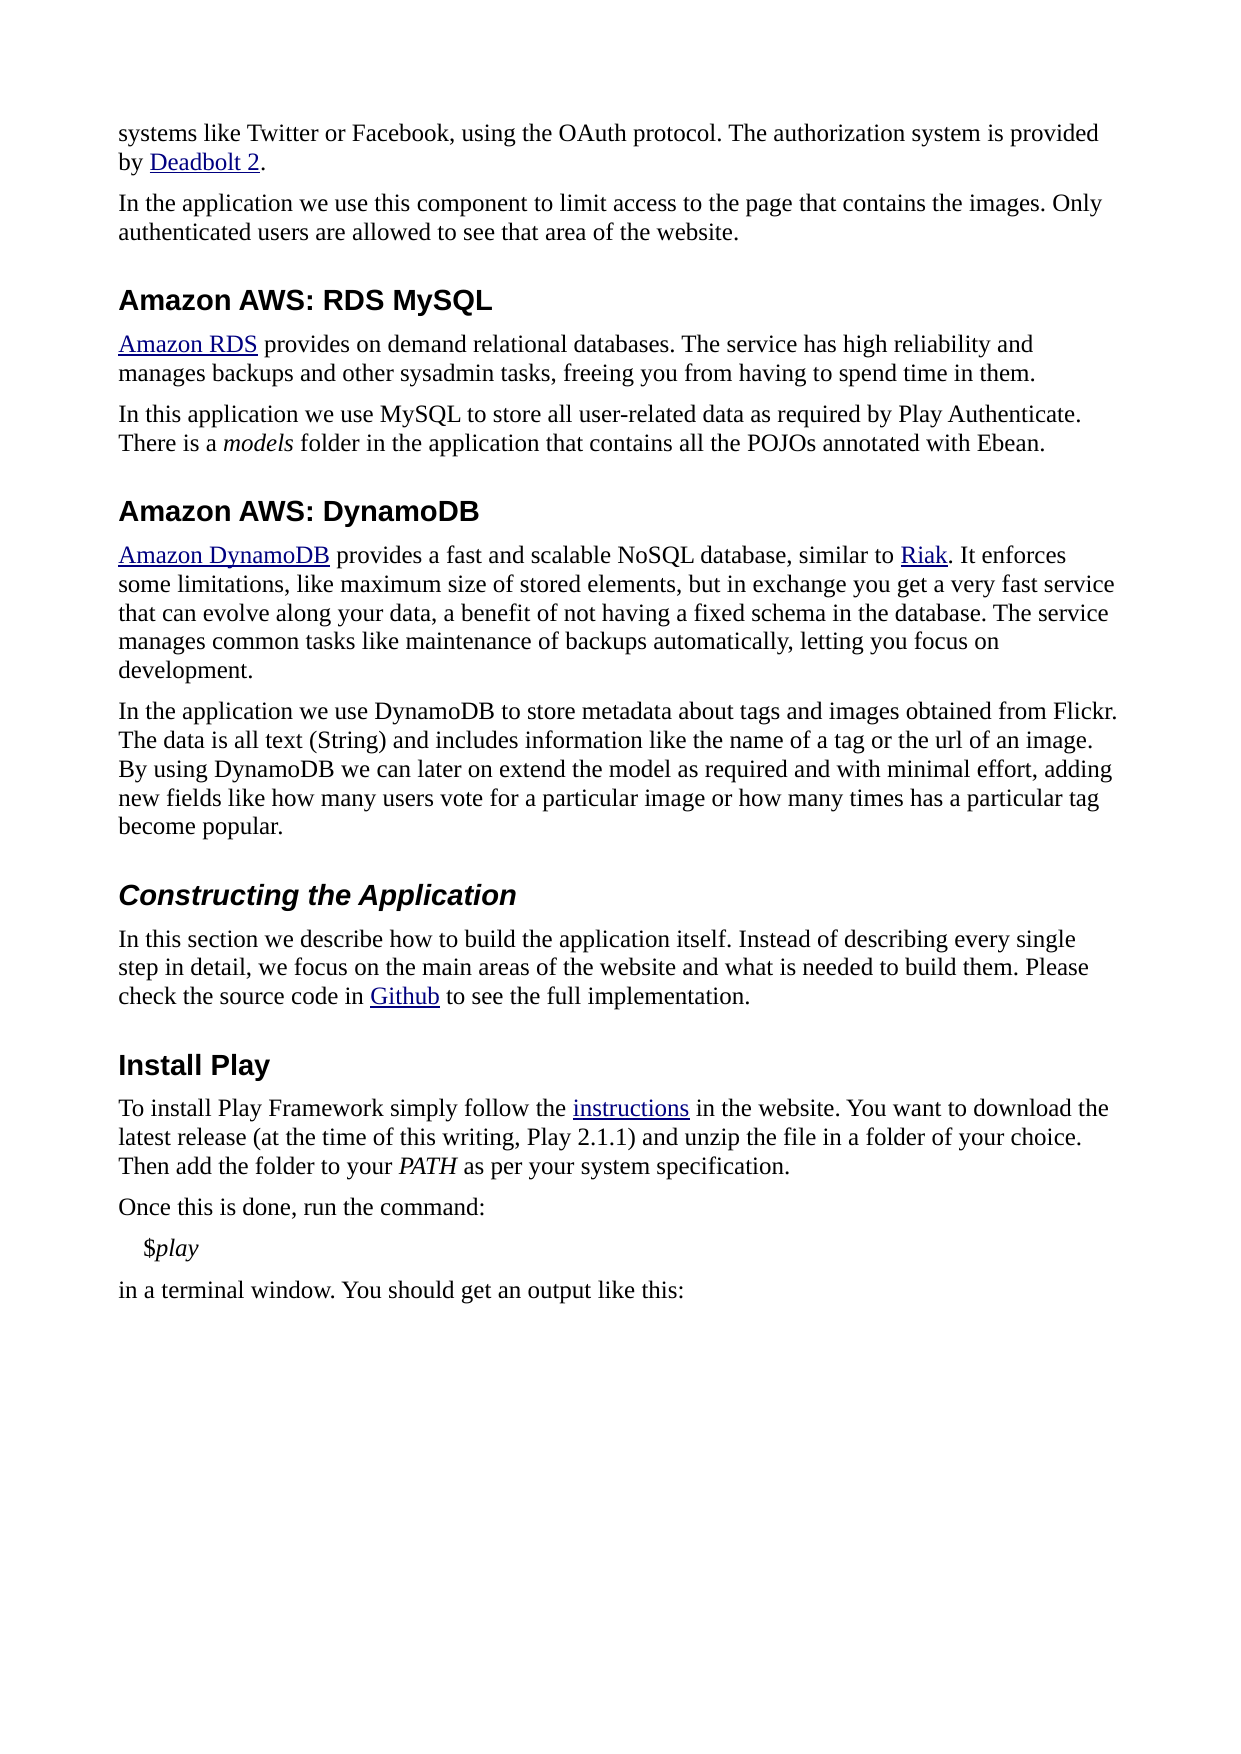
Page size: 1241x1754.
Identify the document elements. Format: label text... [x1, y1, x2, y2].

text in a terminal window. You should get an output like this: [118, 1275, 1122, 1303]
subtitle Amazon AWS: RDS MySQL [118, 283, 1122, 317]
subtitle Amazon AWS: DynamoDB [118, 494, 1122, 528]
text systems like Twitter or Facebook, using the OAuth protocol. The authorization system is provided by Deadbolt 2. [118, 118, 1122, 176]
text Once this is done, run the command: [118, 1192, 1122, 1221]
text In the application we use this component to limit access to the page that contains the images. Only authenticated users are allowed to see that area of the website. [118, 188, 1122, 246]
text In this section we describe how to build the application itself. Instead of describing every single step in detail, we focus on the main areas of the website and what is needed to build them. Please check the source code in Github to see the full implementation. [118, 924, 1122, 1010]
text Amazon DynamoDB provides a fast and scalable NoSQL database, similar to Riak. It enforces some limitations, like maximum size of stored elements, but in exchange you get a very fast service that can evolve along your data, a benefit of not having a fixed schema in the database. The service manages common tasks like maintenance of backups automatically, letting you focus on development. [118, 540, 1122, 684]
text Amazon RDS provides on demand relational databases. The service has high reliability and manages backups and other sysadmin tasks, freeing you from having to spend time in them. [118, 329, 1122, 387]
text In the application we use DynamoDB to store metadata about tags and images obtained from Flickr. The data is all text (String) and includes information like the name of a tag or the url of an image. By using DynamoDB we can later on extend the model as required and with minimal effort, adding new fields like how many users vote for a particular image or how many times has a particular tag become popular. [118, 696, 1122, 840]
text $play [118, 1233, 1122, 1262]
text In this application we use MySQL to store all user-related data as required by Play Authenticate. There is a models folder in the application that contains all the POJOs annotated with Ebean. [118, 399, 1122, 457]
text To install Play Framework simply follow the instructions in the website. You want to download the latest release (at the time of this writing, Play 2.1.1) and unzip the file in a folder of your choice. Then add the folder to your PATH as per your system specification. [118, 1093, 1122, 1180]
subtitle Constructing the Application [118, 878, 1122, 911]
subtitle Install Play [118, 1047, 1122, 1081]
